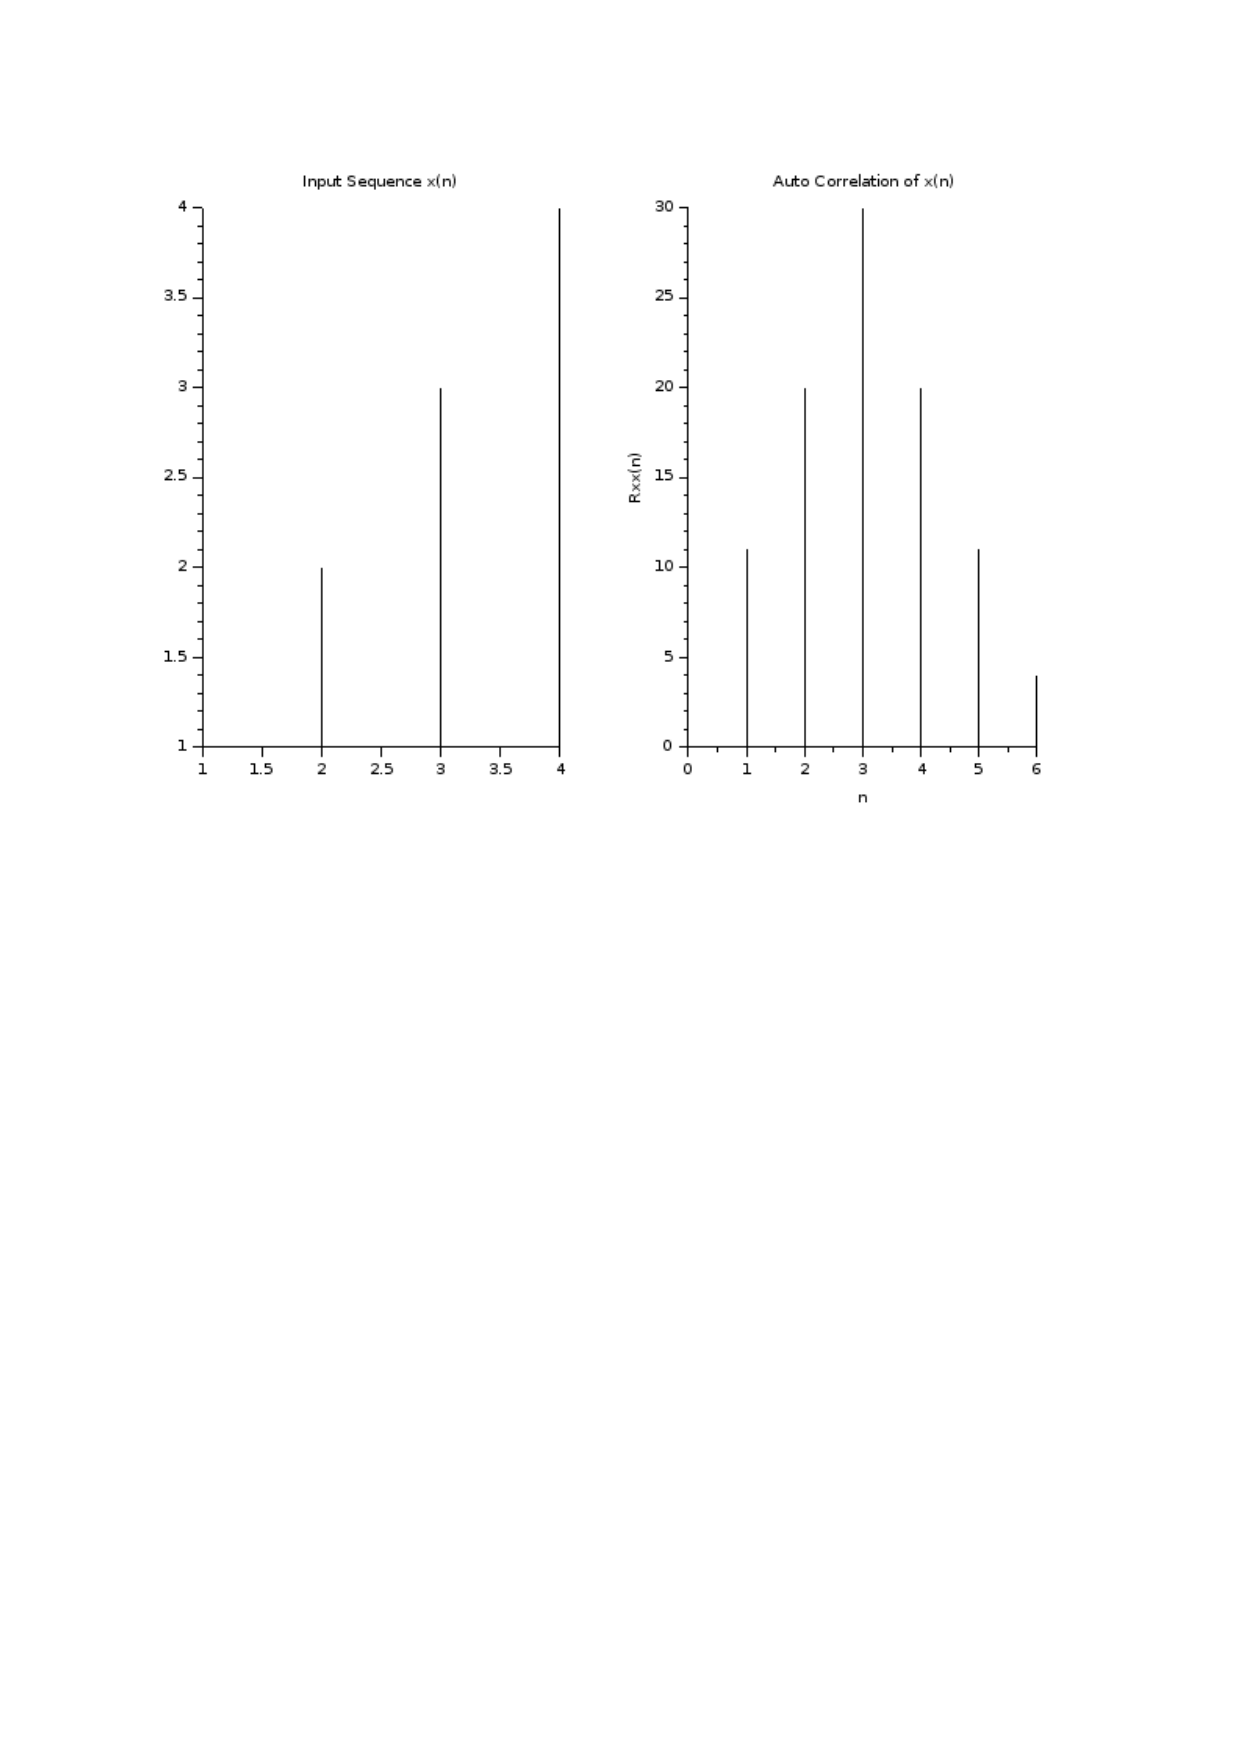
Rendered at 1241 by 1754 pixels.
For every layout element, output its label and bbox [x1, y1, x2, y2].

picture [143, 118, 1097, 837]
